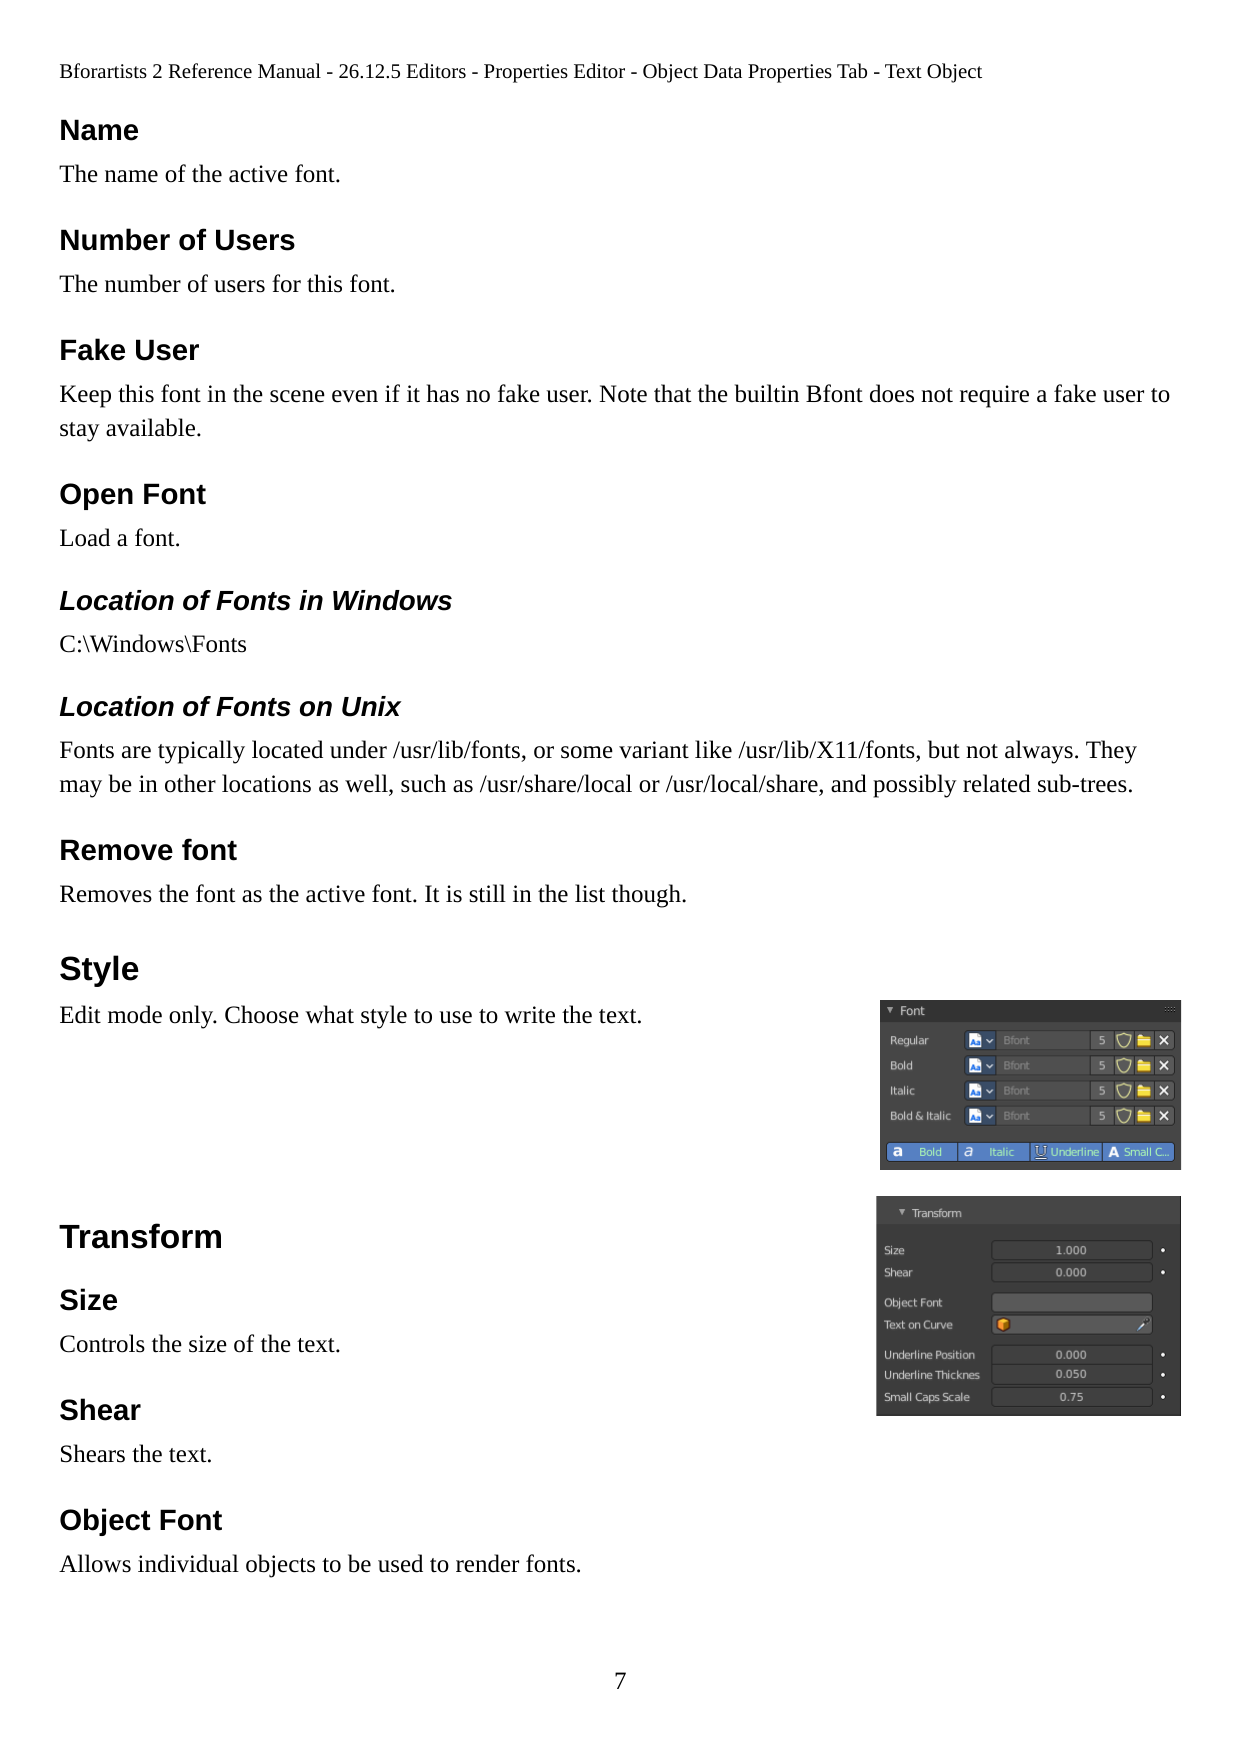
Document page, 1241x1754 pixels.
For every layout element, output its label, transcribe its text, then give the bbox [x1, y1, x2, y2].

subtitle Fake User [59, 332, 1181, 366]
subtitle Object Font [59, 1503, 1181, 1537]
subtitle Name [59, 113, 1181, 146]
text Load a font. [59, 523, 1181, 552]
subtitle Style [59, 949, 1181, 988]
text Edit mode only. Choose what style to use to write the text. [59, 1000, 880, 1029]
subtitle Transform [59, 1217, 876, 1256]
text Keep this font in the scene even if it has no fake user. Note that the builtin Bfont does not require a fake user to stay available. [59, 379, 1181, 442]
text The name of the active font. [59, 159, 1181, 188]
subtitle Remove font [59, 833, 1181, 867]
subtitle Number of Users [59, 222, 1181, 256]
subtitle Open Font [59, 477, 1181, 511]
text Controls the size of the text. [59, 1329, 876, 1358]
subtitle Location of Fonts in Windows [59, 584, 1181, 616]
text Allows individual objects to be used to render fonts. [59, 1549, 1181, 1578]
text Shears the text. [59, 1439, 1181, 1468]
subtitle Size [59, 1283, 876, 1317]
subtitle Location of Fonts on Unix [59, 691, 1181, 722]
text The number of users for this font. [59, 269, 1181, 297]
picture [880, 1000, 1182, 1170]
subtitle Shear [59, 1393, 1181, 1427]
text Removes the font as the active font. It is still in the list though. [59, 879, 1181, 908]
text Fonts are typically located under /usr/lib/fonts, or some variant like /usr/lib/X11/fonts, but not always. They may be in other locations as well, such as /usr/share/local or /usr/local/share, and possibly related sub-trees. [59, 735, 1181, 798]
text C:\Windows\Fonts [59, 629, 1181, 658]
picture [876, 1196, 1182, 1416]
